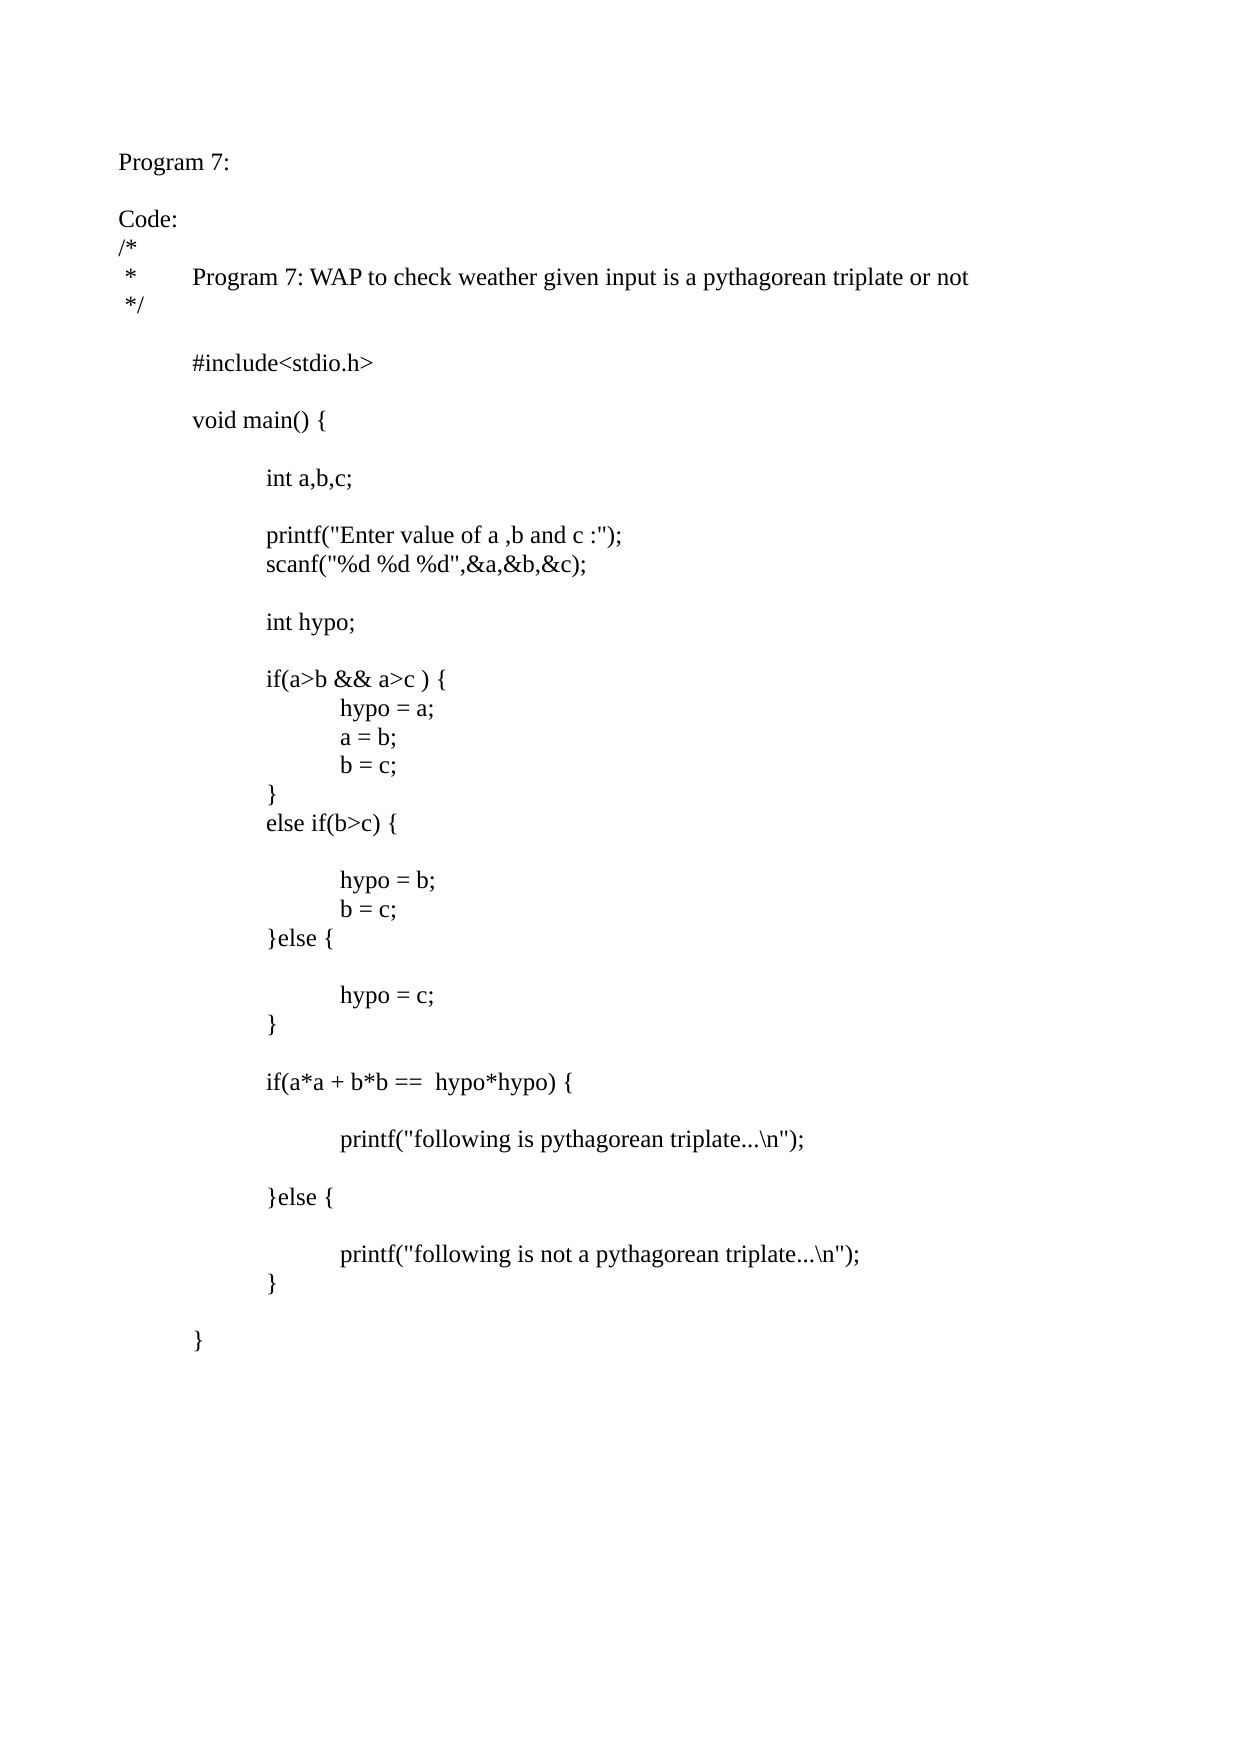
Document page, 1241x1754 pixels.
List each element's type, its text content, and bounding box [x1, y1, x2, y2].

text hypo = b; [118, 866, 1122, 894]
text printf("following is not a pythagorean triplate...\n"); [118, 1239, 1122, 1268]
text * Program 7: WAP to check weather given input is a pythagorean triplate or not [118, 262, 1122, 291]
text /* [118, 233, 1122, 262]
text printf("Enter value of a ,b and c :"); [118, 521, 1122, 549]
text scanf("%d %d %d",&a,&b,&c); [118, 549, 1122, 578]
text } [118, 1326, 1122, 1354]
text int hypo; [118, 607, 1122, 636]
text printf("following is pythagorean triplate...\n"); [118, 1124, 1122, 1153]
text hypo = c; [118, 981, 1122, 1009]
text int a,b,c; [118, 463, 1122, 492]
text } [118, 1009, 1122, 1038]
text if(a>b && a>c ) { [118, 664, 1122, 693]
text }else { [118, 1182, 1122, 1211]
text b = c; [118, 751, 1122, 779]
text Program 7: [118, 147, 1122, 176]
text void main() { [118, 406, 1122, 434]
text } [118, 779, 1122, 808]
text b = c; [118, 894, 1122, 923]
text a = b; [118, 722, 1122, 751]
text if(a*a + b*b == hypo*hypo) { [118, 1067, 1122, 1096]
text else if(b>c) { [118, 808, 1122, 837]
text Code: [118, 204, 1122, 233]
text } [118, 1268, 1122, 1297]
text hypo = a; [118, 693, 1122, 722]
text */ [118, 291, 1122, 319]
text }else { [118, 923, 1122, 952]
text #include<stdio.h> [118, 348, 1122, 377]
